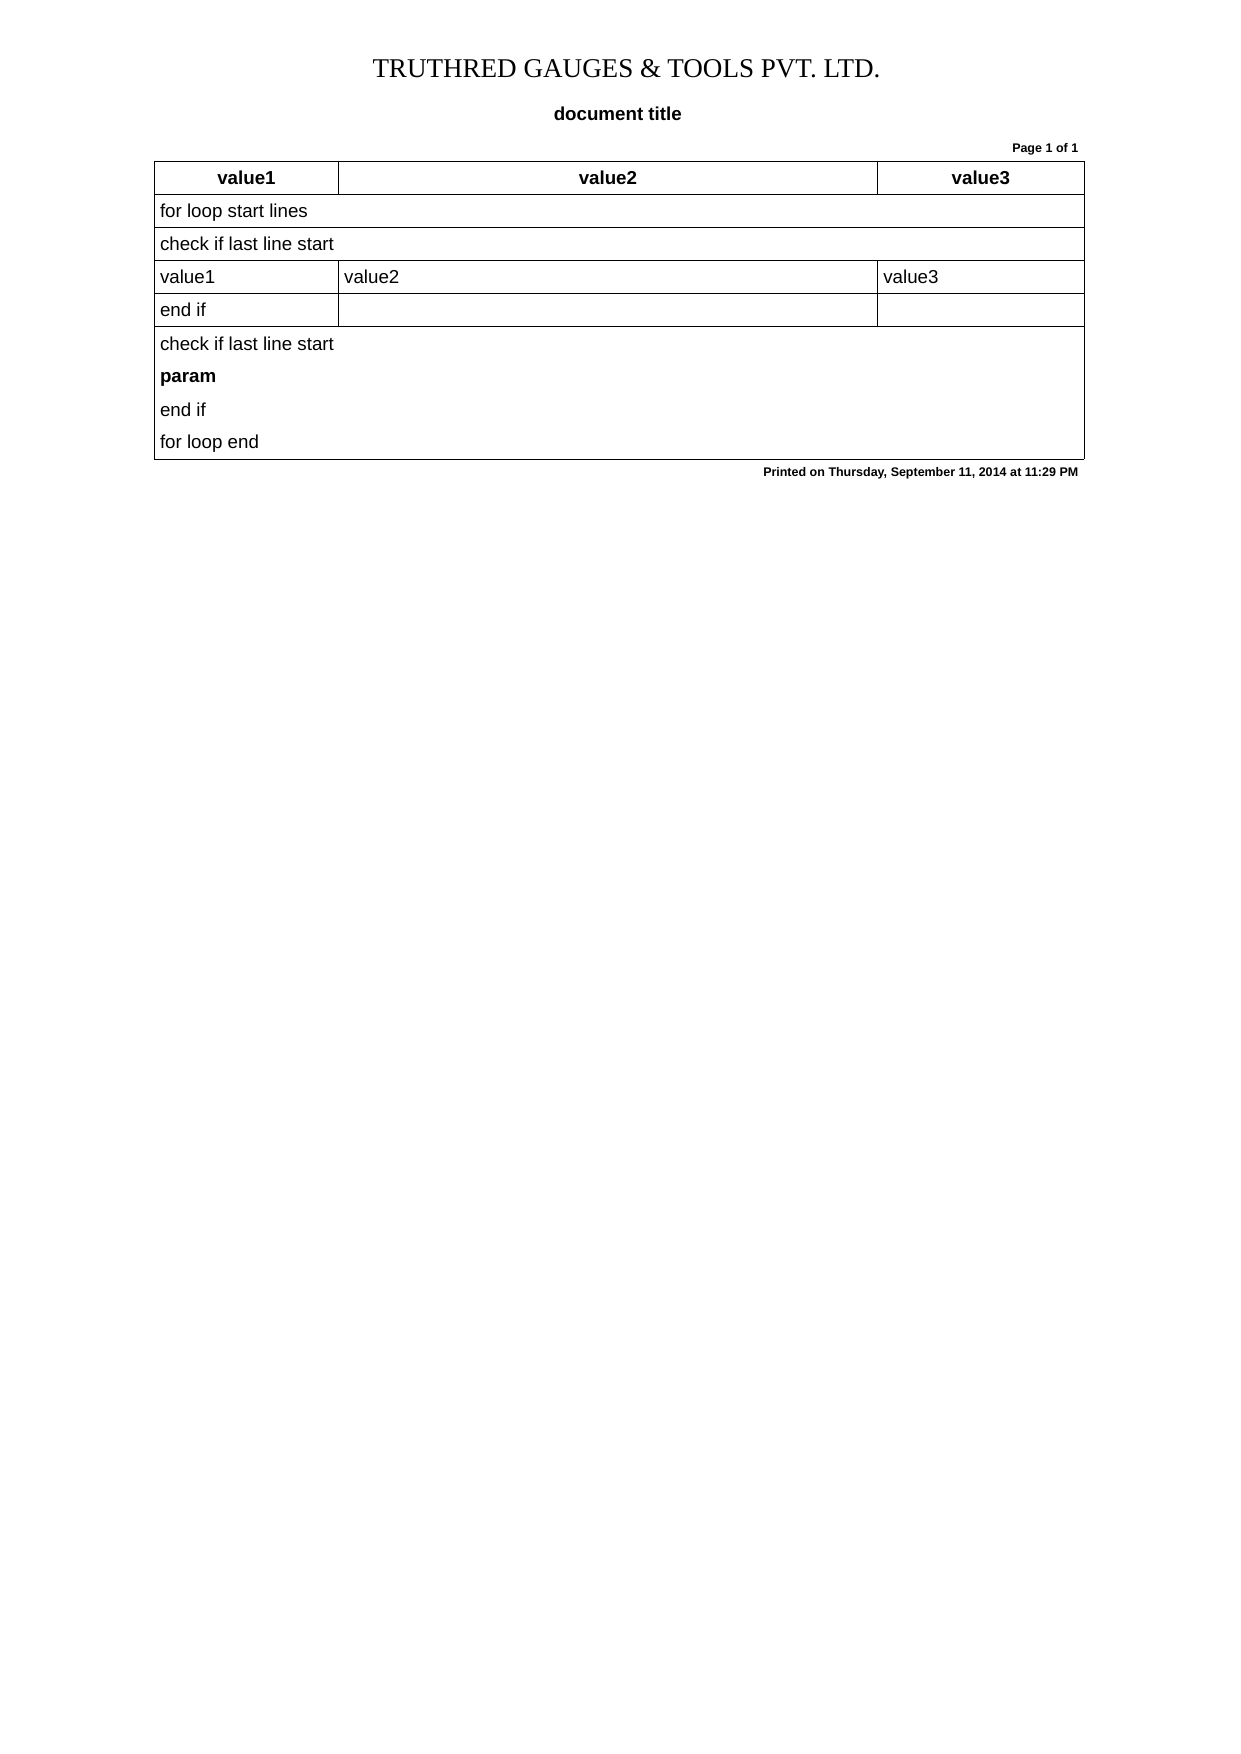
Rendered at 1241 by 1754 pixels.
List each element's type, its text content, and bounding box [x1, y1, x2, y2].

table_cell [339, 294, 877, 326]
table_cell end if [155, 393, 1084, 426]
table_cell check if last line start [155, 327, 1084, 359]
table_cell [878, 294, 1084, 326]
table_cell value3 [878, 162, 1084, 194]
table_cell value1 [155, 261, 338, 293]
table_cell for loop start lines [155, 195, 1084, 227]
table_cell value2 [339, 261, 877, 293]
table_cell end if [155, 294, 338, 326]
table_cell value2 [339, 162, 877, 194]
table_cell check if last line start [155, 228, 1084, 260]
table_cell for loop end [155, 426, 1084, 459]
table_cell value1 [155, 162, 338, 194]
table_cell value3 [878, 261, 1084, 293]
table_cell param [155, 360, 1084, 393]
table_cell Printed on Thursday, September 11, 2014 at 11:28 PM [154, 460, 1084, 484]
table_header Page 1 of 1 [154, 135, 1084, 161]
